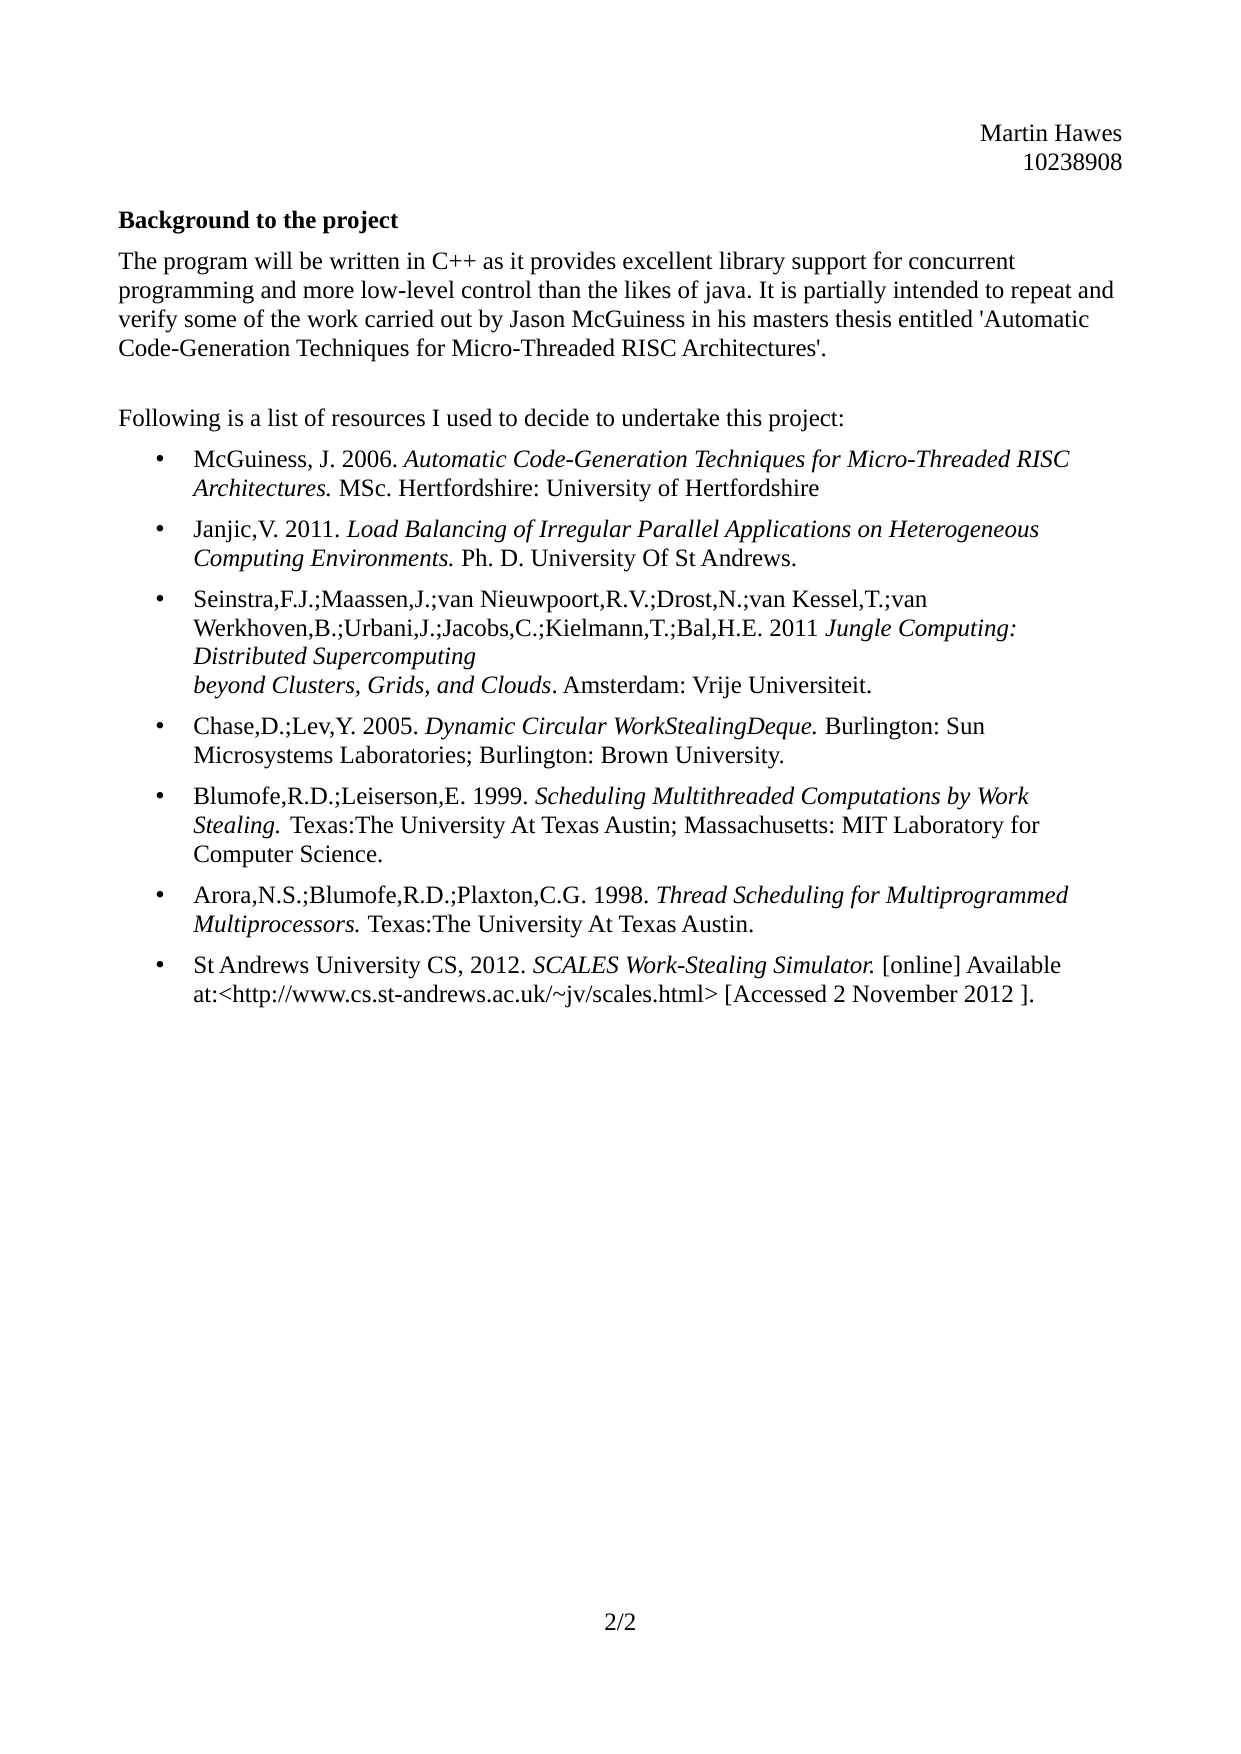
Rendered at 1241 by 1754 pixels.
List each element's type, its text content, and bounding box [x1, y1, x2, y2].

list St Andrews University CS, 2012. SCALES Work-Stealing Simulator. [online] Available at:<http://www.cs.st-andrews.ac.uk/~jv/scales.html> [Accessed 2 November 2012 ]. [156, 950, 1122, 1008]
list McGuiness, J. 2006. Automatic Code-Generation Techniques for Micro-Threaded RISC Architectures. MSc. Hertfordshire: University of Hertfordshire [156, 444, 1122, 501]
text Following is a list of resources I used to decide to undertake this project: [118, 374, 1122, 431]
subtitle Background to the project [118, 205, 1122, 234]
text The program will be written in C++ as it provides excellent library support for concurrent programming and more low-level control than the likes of java. It is partially intended to repeat and verify some of the work carried out by Jason McGuiness in his masters thesis entitled 'Automatic Code-Generation Techniques for Micro-Threaded RISC Architectures'. [118, 246, 1122, 361]
list Janjic,V. 2011. Load Balancing of Irregular Parallel Applications on Heterogeneous Computing Environments. Ph. D. University Of St Andrews. [156, 514, 1122, 571]
list Arora,N.S.;Blumofe,R.D.;Plaxton,C.G. 1998. Thread Scheduling for Multiprogrammed Multiprocessors. Texas:The University At Texas Austin. [156, 880, 1122, 938]
list Seinstra,F.J.;Maassen,J.;van Nieuwpoort,R.V.;Drost,N.;van Kessel,T.;van Werkhoven,B.;Urbani,J.;Jacobs,C.;Kielmann,T.;Bal,H.E. 2011 Jungle Computing: Distributed Supercomputing beyond Clusters, Grids, and Clouds. Amsterdam: Vrije Universiteit. [156, 584, 1122, 699]
list Chase,D.;Lev,Y. 2005. Dynamic Circular WorkStealingDeque. Burlington: Sun Microsystems Laboratories; Burlington: Brown University. [156, 711, 1122, 769]
list Blumofe,R.D.;Leiserson,E. 1999. Scheduling Multithreaded Computations by Work Stealing. Texas:The University At Texas Austin; Massachusetts: MIT Laboratory for Computer Science. [156, 781, 1122, 868]
